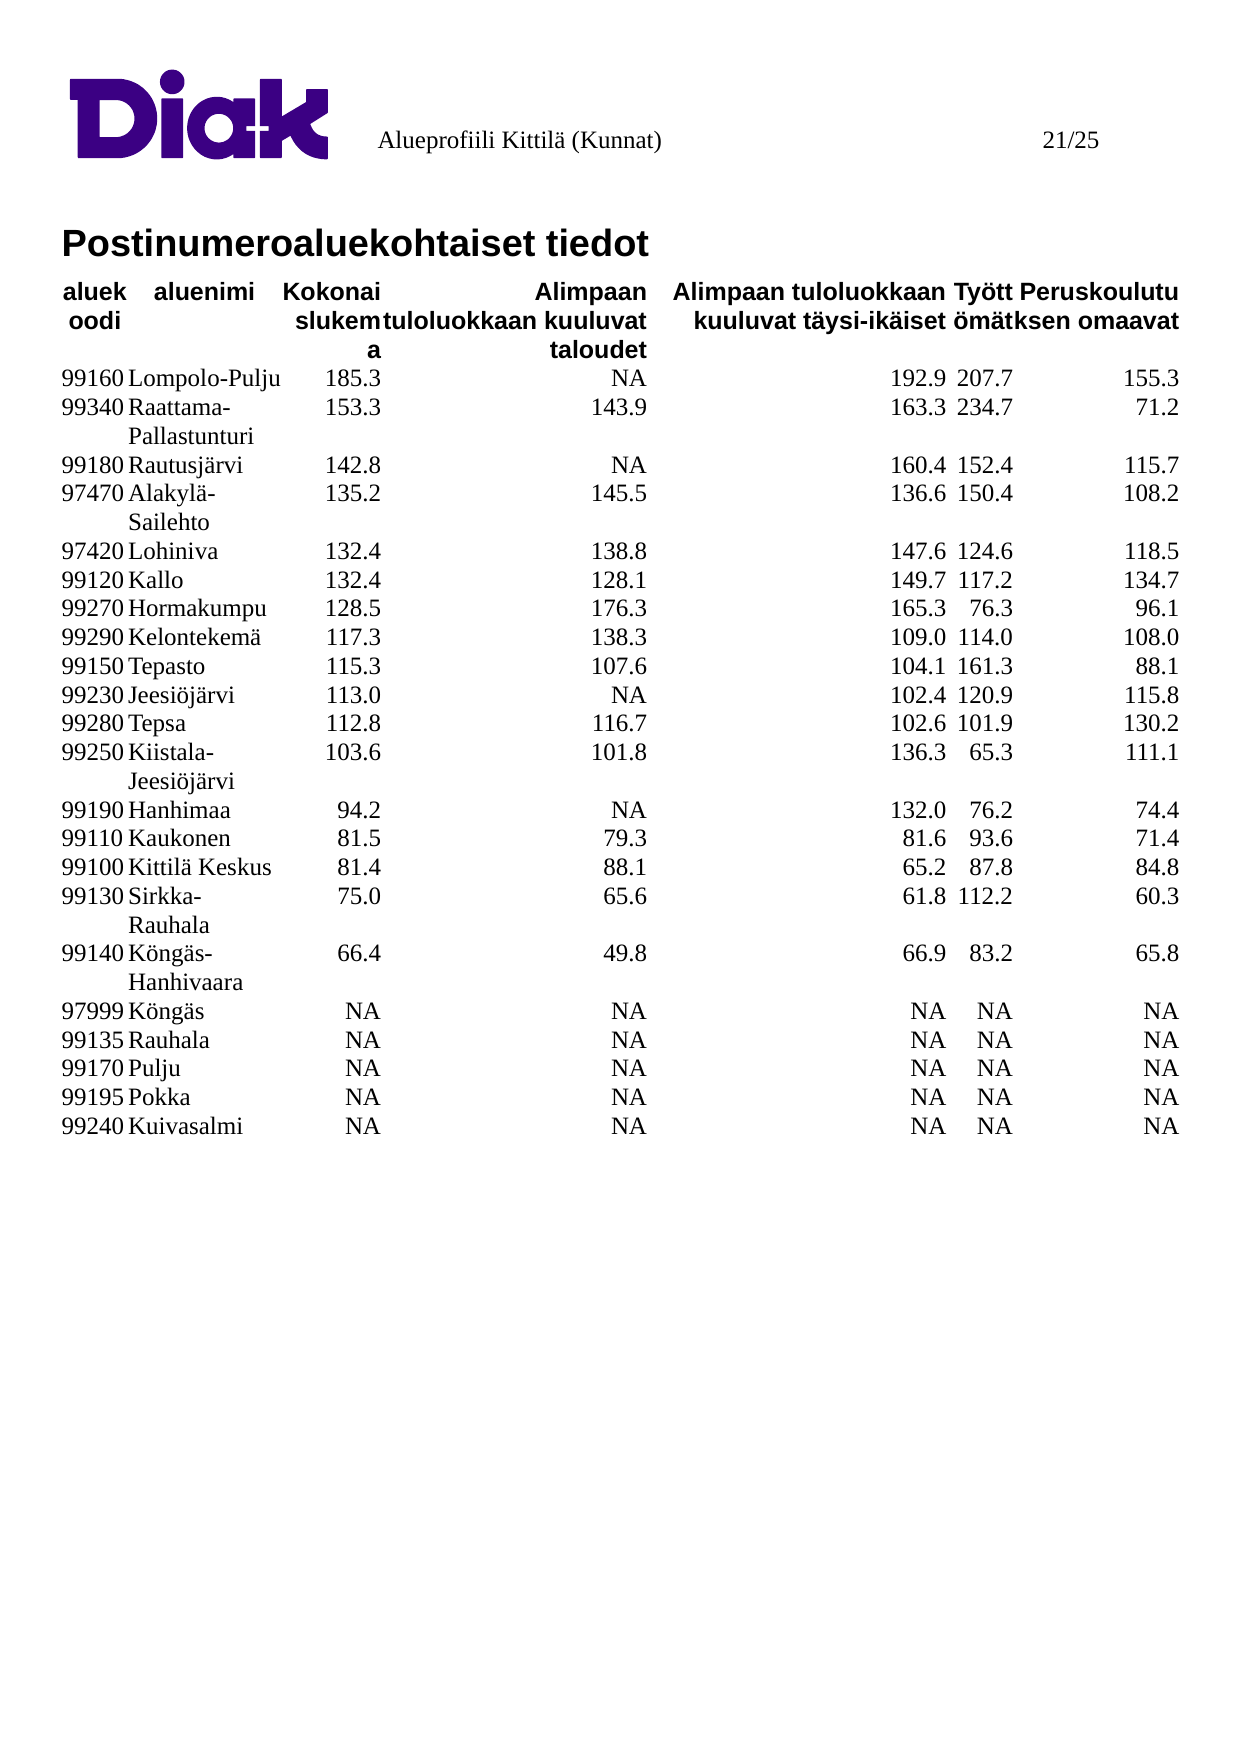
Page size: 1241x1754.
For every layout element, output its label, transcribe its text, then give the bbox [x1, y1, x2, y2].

table_cell Hanhimaa [128, 795, 281, 823]
table_cell NA [647, 996, 946, 1025]
table_cell 99270 [61, 594, 128, 622]
table_cell 97420 [61, 536, 128, 565]
table_cell Lompolo-Pulju [128, 364, 281, 392]
table_cell 176.3 [381, 594, 647, 622]
table_cell NA [381, 364, 647, 392]
table_cell NA [946, 1025, 1013, 1053]
table_cell NA [946, 1054, 1013, 1082]
table_cell 138.8 [381, 536, 647, 565]
table_cell 192.9 [647, 364, 946, 392]
table_cell NA [281, 1082, 381, 1111]
table_cell NA [647, 1025, 946, 1053]
table_cell 117.3 [281, 622, 381, 651]
table_cell NA [946, 996, 1013, 1025]
table_header Peruskoulutuksen omaavat [1013, 277, 1179, 363]
table_cell 49.8 [381, 939, 647, 996]
table_cell 163.3 [647, 392, 946, 450]
table_cell 65.6 [381, 881, 647, 938]
table_cell 135.2 [281, 479, 381, 536]
table_header Alimpaan tuloluokkaan kuuluvat taloudet [381, 277, 647, 363]
table_cell 81.5 [281, 824, 381, 852]
table_cell 99100 [61, 852, 128, 881]
table_cell 99120 [61, 565, 128, 593]
table_cell NA [281, 996, 381, 1025]
table_cell 99280 [61, 709, 128, 737]
table_cell 130.2 [1013, 709, 1179, 737]
table_cell 145.5 [381, 479, 647, 536]
table_cell 149.7 [647, 565, 946, 593]
table_cell Pokka [128, 1082, 281, 1111]
table_cell Tepsa [128, 709, 281, 737]
table_cell 93.6 [946, 824, 1013, 852]
table_cell Jeesiöjärvi [128, 680, 281, 708]
subtitle Postinumeroaluekohtaiset tiedot [61, 221, 1179, 265]
table_cell NA [1013, 1025, 1179, 1053]
table_cell 84.8 [1013, 852, 1179, 881]
table_cell 61.8 [647, 881, 946, 938]
table_cell NA [946, 1082, 1013, 1111]
table_cell NA [381, 680, 647, 708]
table_cell 111.1 [1013, 737, 1179, 795]
table_cell 115.3 [281, 651, 381, 680]
table_cell 99290 [61, 622, 128, 651]
table_cell 65.8 [1013, 939, 1179, 996]
table_cell 109.0 [647, 622, 946, 651]
table_cell Hormakumpu [128, 594, 281, 622]
table_cell NA [381, 1082, 647, 1111]
table_cell 66.4 [281, 939, 381, 996]
table_cell NA [381, 1111, 647, 1140]
table_cell 112.8 [281, 709, 381, 737]
table_cell 185.3 [281, 364, 381, 392]
table_cell 99250 [61, 737, 128, 795]
table_cell 112.2 [946, 881, 1013, 938]
table_cell 66.9 [647, 939, 946, 996]
table_cell 132.4 [281, 565, 381, 593]
table_cell 71.4 [1013, 824, 1179, 852]
table_cell 128.1 [381, 565, 647, 593]
table_cell 88.1 [1013, 651, 1179, 680]
table_cell Köngäs [128, 996, 281, 1025]
table_cell 60.3 [1013, 881, 1179, 938]
table_cell 99160 [61, 364, 128, 392]
table_cell NA [281, 1054, 381, 1082]
table_cell NA [281, 1025, 381, 1053]
table_cell Kuivasalmi [128, 1111, 281, 1140]
table_cell 116.7 [381, 709, 647, 737]
table_cell Alakylä-Sailehto [128, 479, 281, 536]
table_header Alimpaan tuloluokkaan kuuluvat täysi-ikäiset [647, 277, 946, 363]
table_header aluenimi [128, 277, 281, 363]
table_cell 79.3 [381, 824, 647, 852]
table_cell 97470 [61, 479, 128, 536]
table_cell 207.7 [946, 364, 1013, 392]
table_cell 102.4 [647, 680, 946, 708]
table_cell Kallo [128, 565, 281, 593]
table_cell NA [647, 1082, 946, 1111]
table_cell 153.3 [281, 392, 381, 450]
table_cell 99230 [61, 680, 128, 708]
table_cell 74.4 [1013, 795, 1179, 823]
table_cell 75.0 [281, 881, 381, 938]
table_cell 143.9 [381, 392, 647, 450]
table_cell 99135 [61, 1025, 128, 1053]
table_cell 132.0 [647, 795, 946, 823]
table_cell 124.6 [946, 536, 1013, 565]
table_cell NA [1013, 1082, 1179, 1111]
table_cell 102.6 [647, 709, 946, 737]
table_cell NA [281, 1111, 381, 1140]
table_cell 65.2 [647, 852, 946, 881]
table_cell 142.8 [281, 450, 381, 478]
table_cell 99170 [61, 1054, 128, 1082]
table_cell 234.7 [946, 392, 1013, 450]
table_cell 99110 [61, 824, 128, 852]
table_cell 118.5 [1013, 536, 1179, 565]
table_cell 88.1 [381, 852, 647, 881]
table_cell NA [1013, 996, 1179, 1025]
table_cell Kaukonen [128, 824, 281, 852]
table_cell Kiistala-Jeesiöjärvi [128, 737, 281, 795]
table_cell 155.3 [1013, 364, 1179, 392]
table_cell 128.5 [281, 594, 381, 622]
table_cell 99140 [61, 939, 128, 996]
table_cell 97999 [61, 996, 128, 1025]
table_cell 101.9 [946, 709, 1013, 737]
table_cell 81.6 [647, 824, 946, 852]
table_cell 94.2 [281, 795, 381, 823]
table_cell 96.1 [1013, 594, 1179, 622]
table_cell Rautusjärvi [128, 450, 281, 478]
table_cell NA [381, 1025, 647, 1053]
table_header aluekoodi [61, 277, 128, 363]
table_cell 99240 [61, 1111, 128, 1140]
table_cell 76.2 [946, 795, 1013, 823]
table_cell Sirkka-Rauhala [128, 881, 281, 938]
table_cell 138.3 [381, 622, 647, 651]
table_cell 65.3 [946, 737, 1013, 795]
table_cell Kelontekemä [128, 622, 281, 651]
table_cell 147.6 [647, 536, 946, 565]
table_cell 99150 [61, 651, 128, 680]
table_cell 136.3 [647, 737, 946, 795]
table_cell 107.6 [381, 651, 647, 680]
table_cell Köngäs-Hanhivaara [128, 939, 281, 996]
table_cell 160.4 [647, 450, 946, 478]
table_cell 99130 [61, 881, 128, 938]
table_cell 132.4 [281, 536, 381, 565]
table_cell 136.6 [647, 479, 946, 536]
table_cell 117.2 [946, 565, 1013, 593]
table_cell 108.0 [1013, 622, 1179, 651]
table_cell 101.8 [381, 737, 647, 795]
table_cell NA [1013, 1111, 1179, 1140]
table_cell 87.8 [946, 852, 1013, 881]
table_cell 71.2 [1013, 392, 1179, 450]
table_cell NA [647, 1111, 946, 1140]
table_cell 113.0 [281, 680, 381, 708]
table_cell Pulju [128, 1054, 281, 1082]
table_cell Kittilä Keskus [128, 852, 281, 881]
table_cell 99195 [61, 1082, 128, 1111]
table_cell Raattama-Pallastunturi [128, 392, 281, 450]
table_cell 115.7 [1013, 450, 1179, 478]
table_cell 83.2 [946, 939, 1013, 996]
table_cell 115.8 [1013, 680, 1179, 708]
table_cell 120.9 [946, 680, 1013, 708]
table_cell 76.3 [946, 594, 1013, 622]
table_cell 114.0 [946, 622, 1013, 651]
table_cell 104.1 [647, 651, 946, 680]
table_cell 134.7 [1013, 565, 1179, 593]
table_header Kokonaislukema [281, 277, 381, 363]
table_cell 161.3 [946, 651, 1013, 680]
table_cell 99180 [61, 450, 128, 478]
table_cell 99190 [61, 795, 128, 823]
table_cell Rauhala [128, 1025, 281, 1053]
table_cell NA [647, 1054, 946, 1082]
table_cell 99340 [61, 392, 128, 450]
table_cell 152.4 [946, 450, 1013, 478]
table_cell Tepasto [128, 651, 281, 680]
table_cell 165.3 [647, 594, 946, 622]
table_cell 150.4 [946, 479, 1013, 536]
table_cell NA [381, 996, 647, 1025]
table_cell 81.4 [281, 852, 381, 881]
table_cell NA [946, 1111, 1013, 1140]
table_header Työttömät [946, 277, 1013, 363]
table_cell NA [381, 1054, 647, 1082]
table_cell Lohiniva [128, 536, 281, 565]
table_cell 103.6 [281, 737, 381, 795]
table_cell 108.2 [1013, 479, 1179, 536]
table_cell NA [381, 450, 647, 478]
table_cell NA [1013, 1054, 1179, 1082]
table_cell NA [381, 795, 647, 823]
